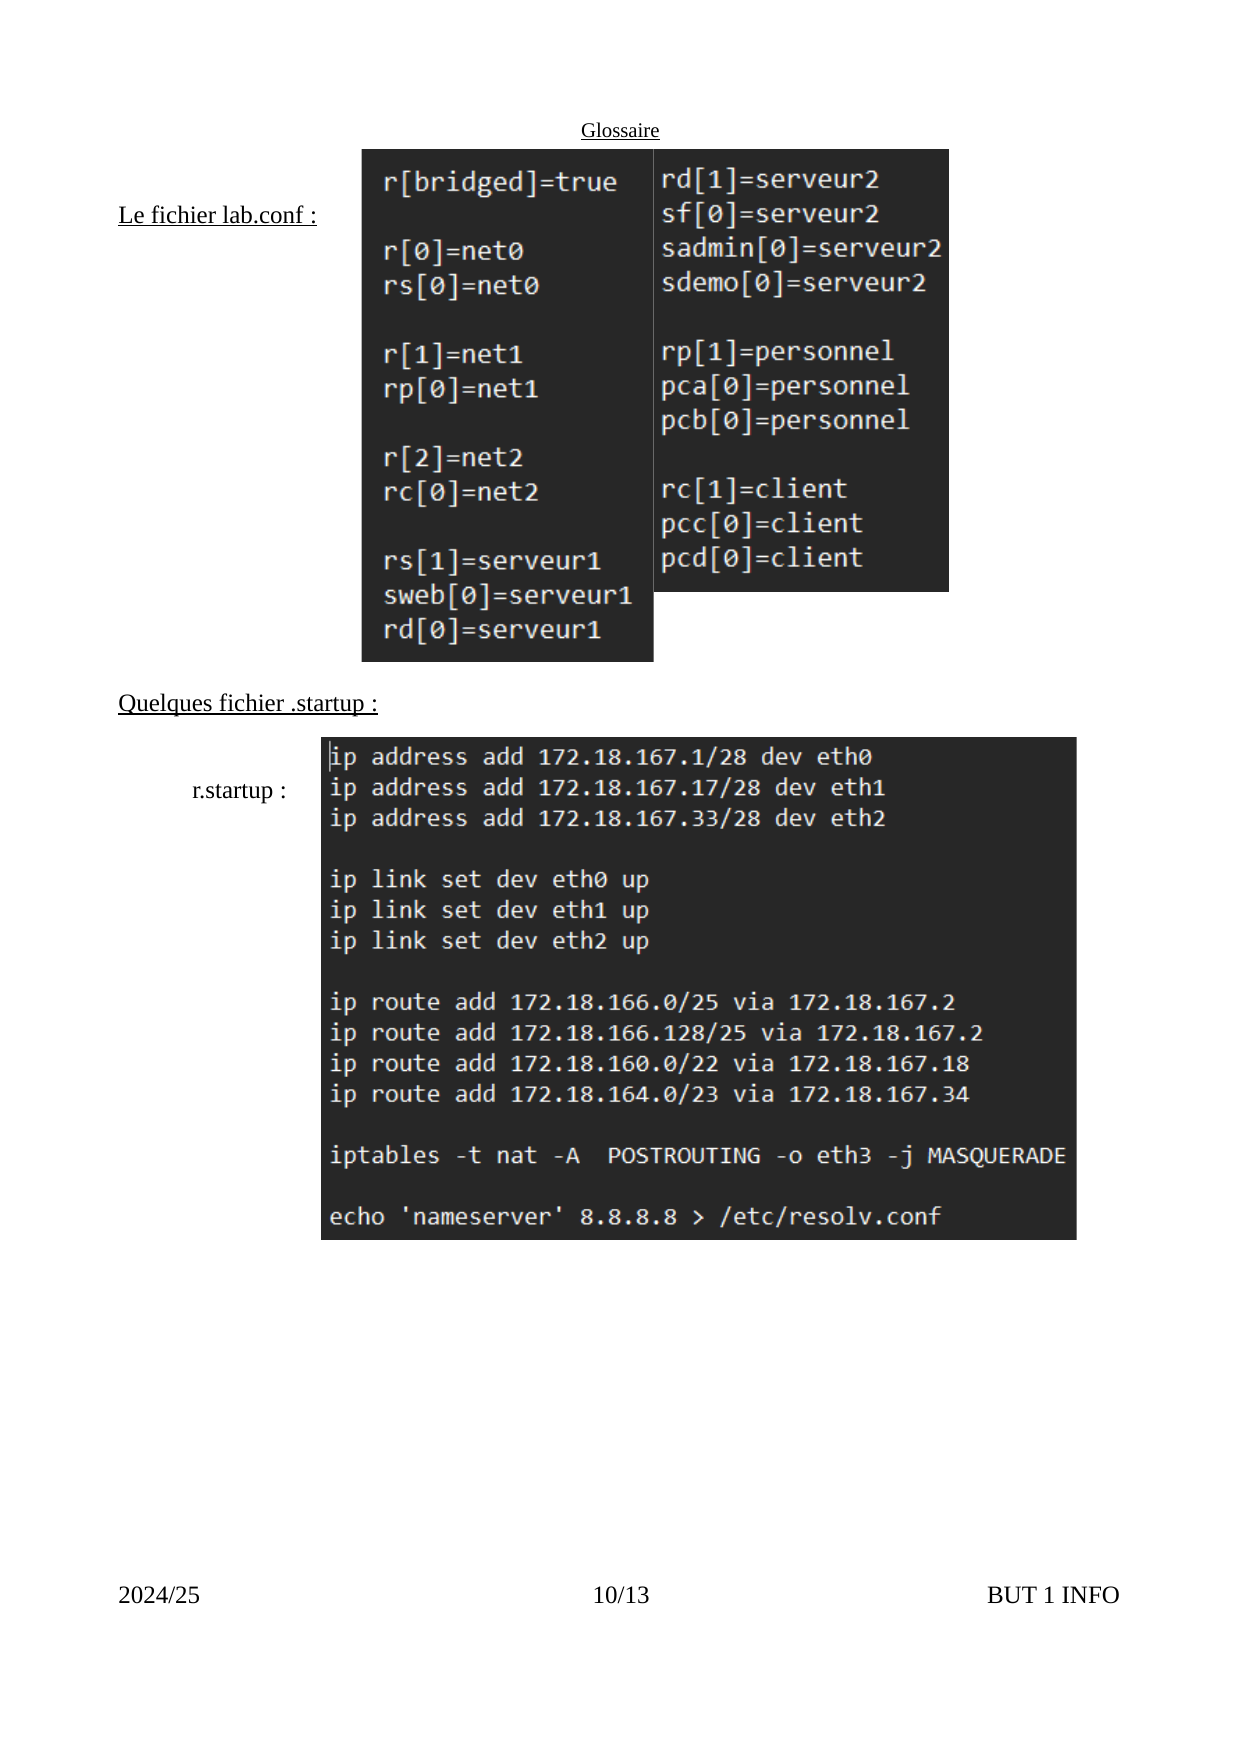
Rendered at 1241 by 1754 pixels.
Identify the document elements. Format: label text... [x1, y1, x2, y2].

text Quelques fichier .startup : [118, 688, 1122, 717]
text r.startup : [118, 775, 321, 803]
picture [321, 737, 1077, 1240]
text [1077, 775, 1122, 803]
text 2024/25 10/13 BUT 1 INFO [118, 1580, 1122, 1608]
text Le fichier lab.conf : [118, 200, 361, 228]
picture [361, 149, 949, 662]
text Glossaire [118, 118, 1122, 142]
text [949, 200, 1122, 228]
